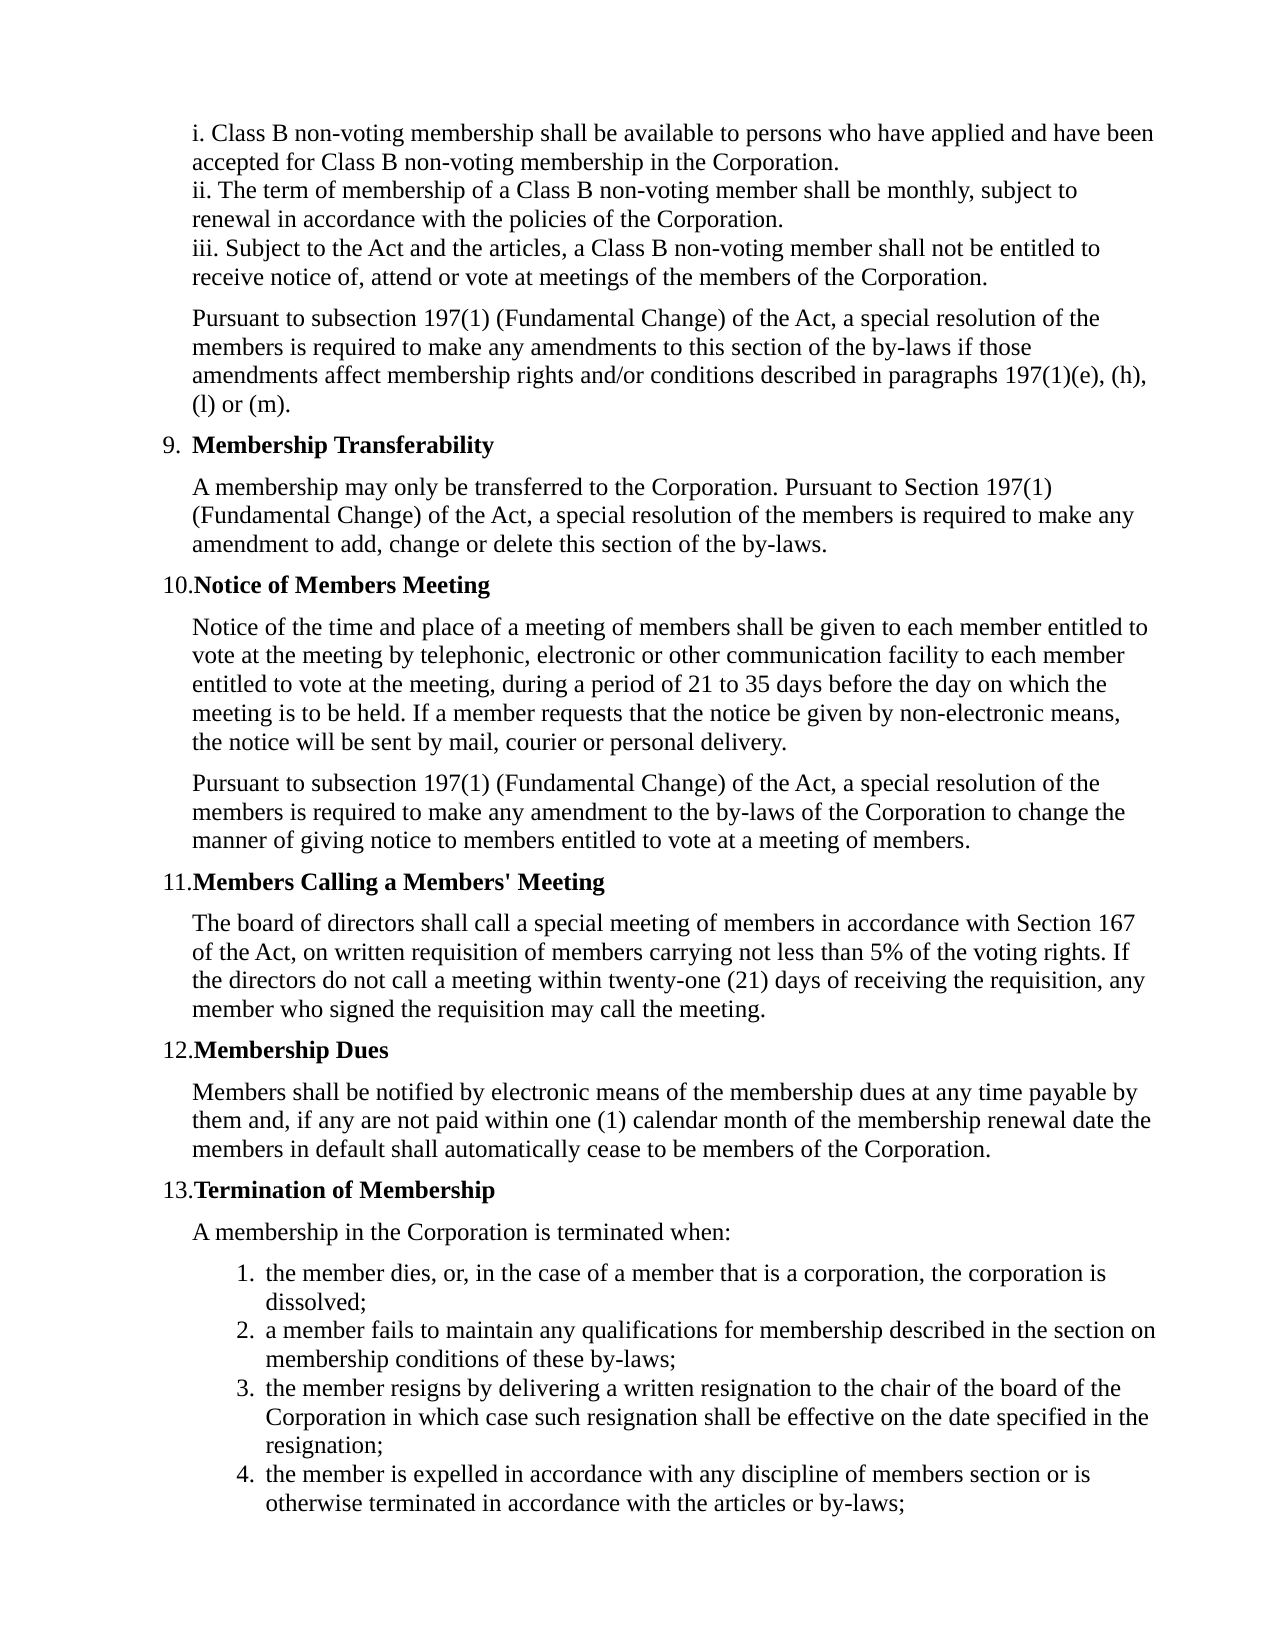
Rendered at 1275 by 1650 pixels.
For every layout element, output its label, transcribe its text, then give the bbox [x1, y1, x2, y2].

list i. Class B non-voting membership shall be available to persons who have applied and have been accepted for Class B non-voting membership in the Corporation. ii. The term of membership of a Class B non-voting member shall be monthly, subject to renewal in accordance with the policies of the Corporation. iii. Subject to the Act and the articles, a Class B non-voting member shall not be entitled to receive notice of, attend or vote at meetings of the members of the Corporation. [162, 118, 1157, 291]
list Membership Dues [162, 1036, 1157, 1064]
list a member fails to maintain any qualifications for membership described in the section on membership conditions of these by-laws; [236, 1316, 1157, 1373]
list A membership in the Corporation is terminated when: [162, 1217, 1157, 1246]
list A membership may only be transferred to the Corporation. Pursuant to Section 197(1) (Fundamental Change) of the Act, a special resolution of the members is required to make any amendment to add, change or delete this section of the by-laws. [162, 472, 1157, 558]
list the member dies, or, in the case of a member that is a corporation, the corporation is dissolved; [236, 1258, 1157, 1316]
list Members Calling a Members' Meeting [162, 867, 1157, 896]
list Membership Transferability [162, 431, 1157, 459]
list the member resigns by delivering a written resignation to the chair of the board of the Corporation in which case such resignation shall be effective on the date specified in the resignation; [236, 1373, 1157, 1459]
list Notice of the time and place of a meeting of members shall be given to each member entitled to vote at the meeting by telephonic, electronic or other communication facility to each member entitled to vote at the meeting, during a period of 21 to 35 days before the day on which the meeting is to be held. If a member requests that the notice be given by non-electronic means, the notice will be sent by mail, courier or personal delivery. [162, 612, 1157, 756]
list Pursuant to subsection 197(1) (Fundamental Change) of the Act, a special resolution of the members is required to make any amendment to the by-laws of the Corporation to change the manner of giving notice to members entitled to vote at a meeting of members. [162, 768, 1157, 854]
list Notice of Members Meeting [162, 571, 1157, 599]
list Termination of Membership [162, 1176, 1157, 1204]
list Members shall be notified by electronic means of the membership dues at any time payable by them and, if any are not paid within one (1) calendar month of the membership renewal date the members in default shall automatically cease to be members of the Corporation. [162, 1077, 1157, 1163]
list the member is expelled in accordance with any discipline of members section or is otherwise terminated in accordance with the articles or by-laws; [236, 1459, 1157, 1517]
list The board of directors shall call a special meeting of members in accordance with Section 167 of the Act, on written requisition of members carrying not less than 5% of the voting rights. If the directors do not call a meeting within twenty-one (21) days of receiving the requisition, any member who signed the requisition may call the meeting. [162, 908, 1157, 1023]
list Pursuant to subsection 197(1) (Fundamental Change) of the Act, a special resolution of the members is required to make any amendments to this section of the by-laws if those amendments affect membership rights and/or conditions described in paragraphs 197(1)(e), (h), (l) or (m). [162, 303, 1157, 418]
